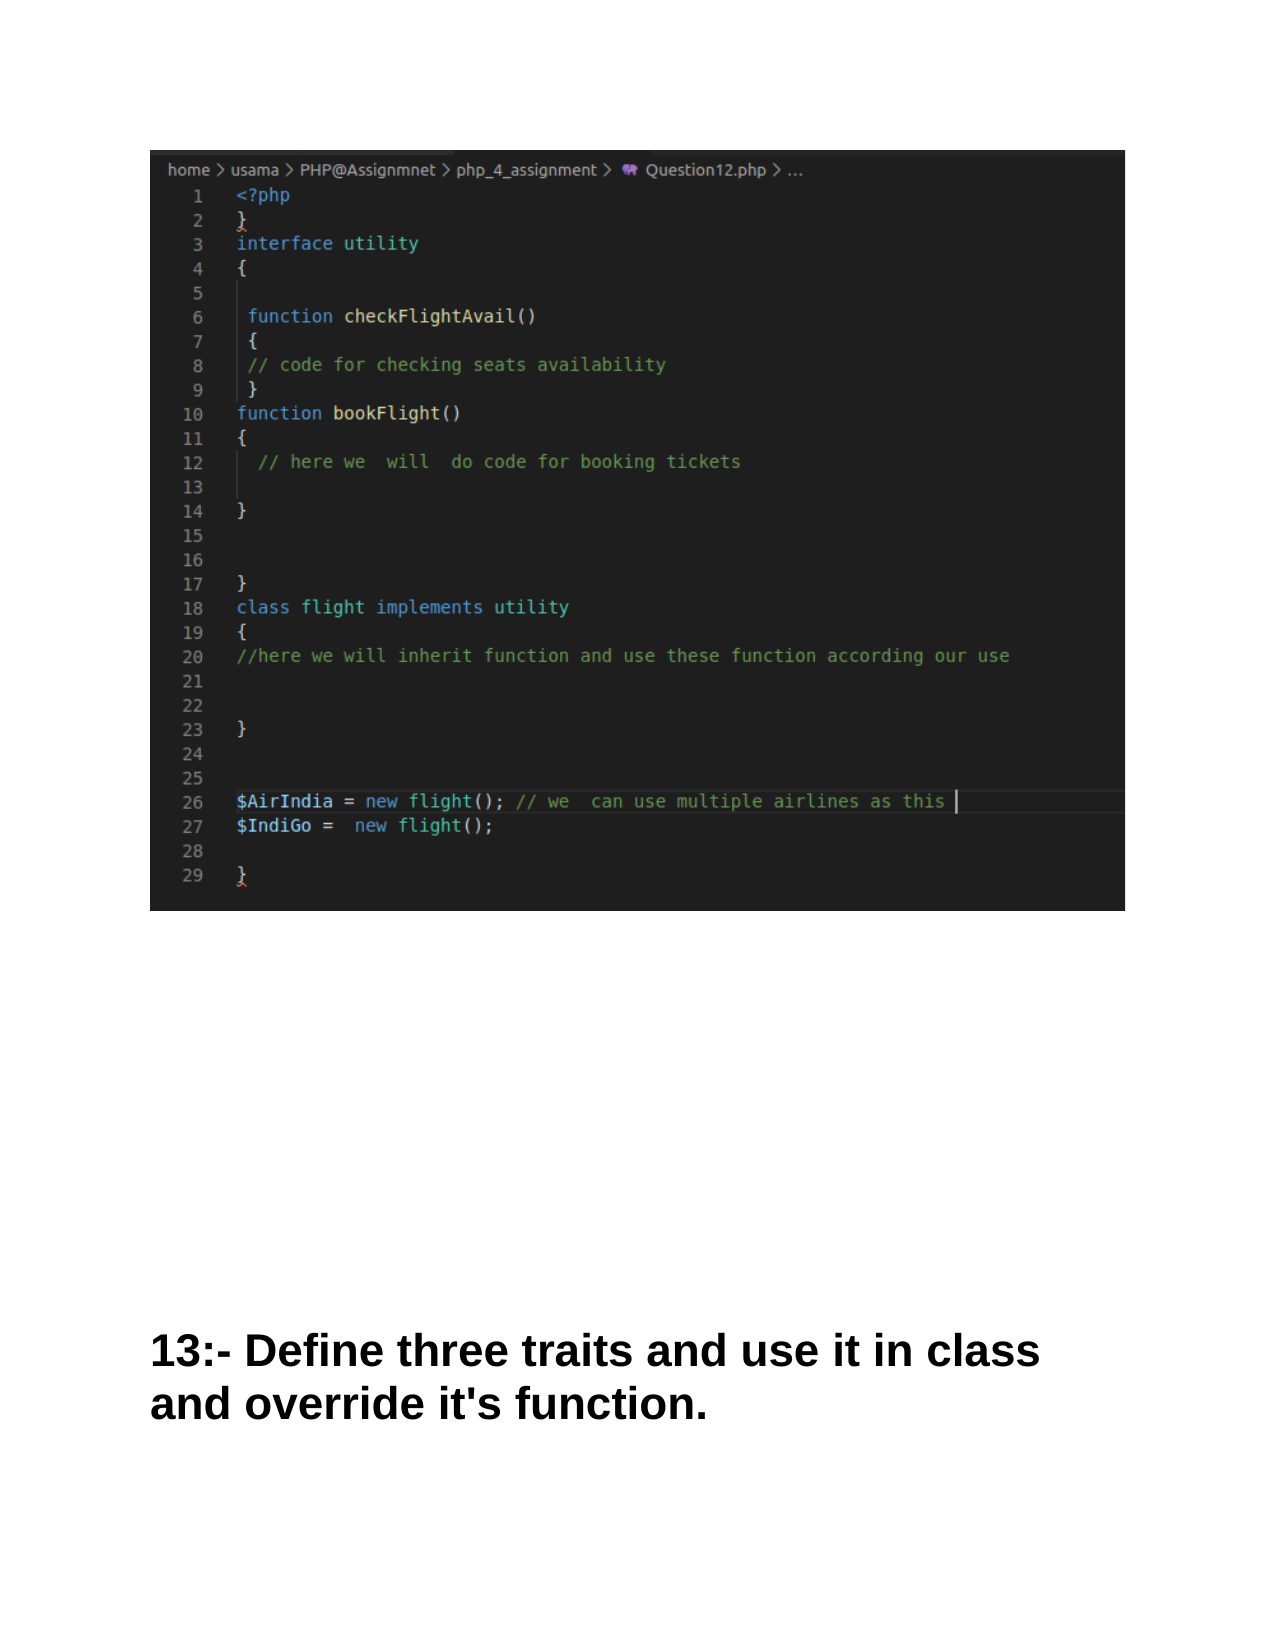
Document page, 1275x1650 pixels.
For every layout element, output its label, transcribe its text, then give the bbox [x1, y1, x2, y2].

text 13:- Define three traits and use it in class and override it's function. [150, 1324, 1125, 1429]
picture [150, 150, 1125, 911]
